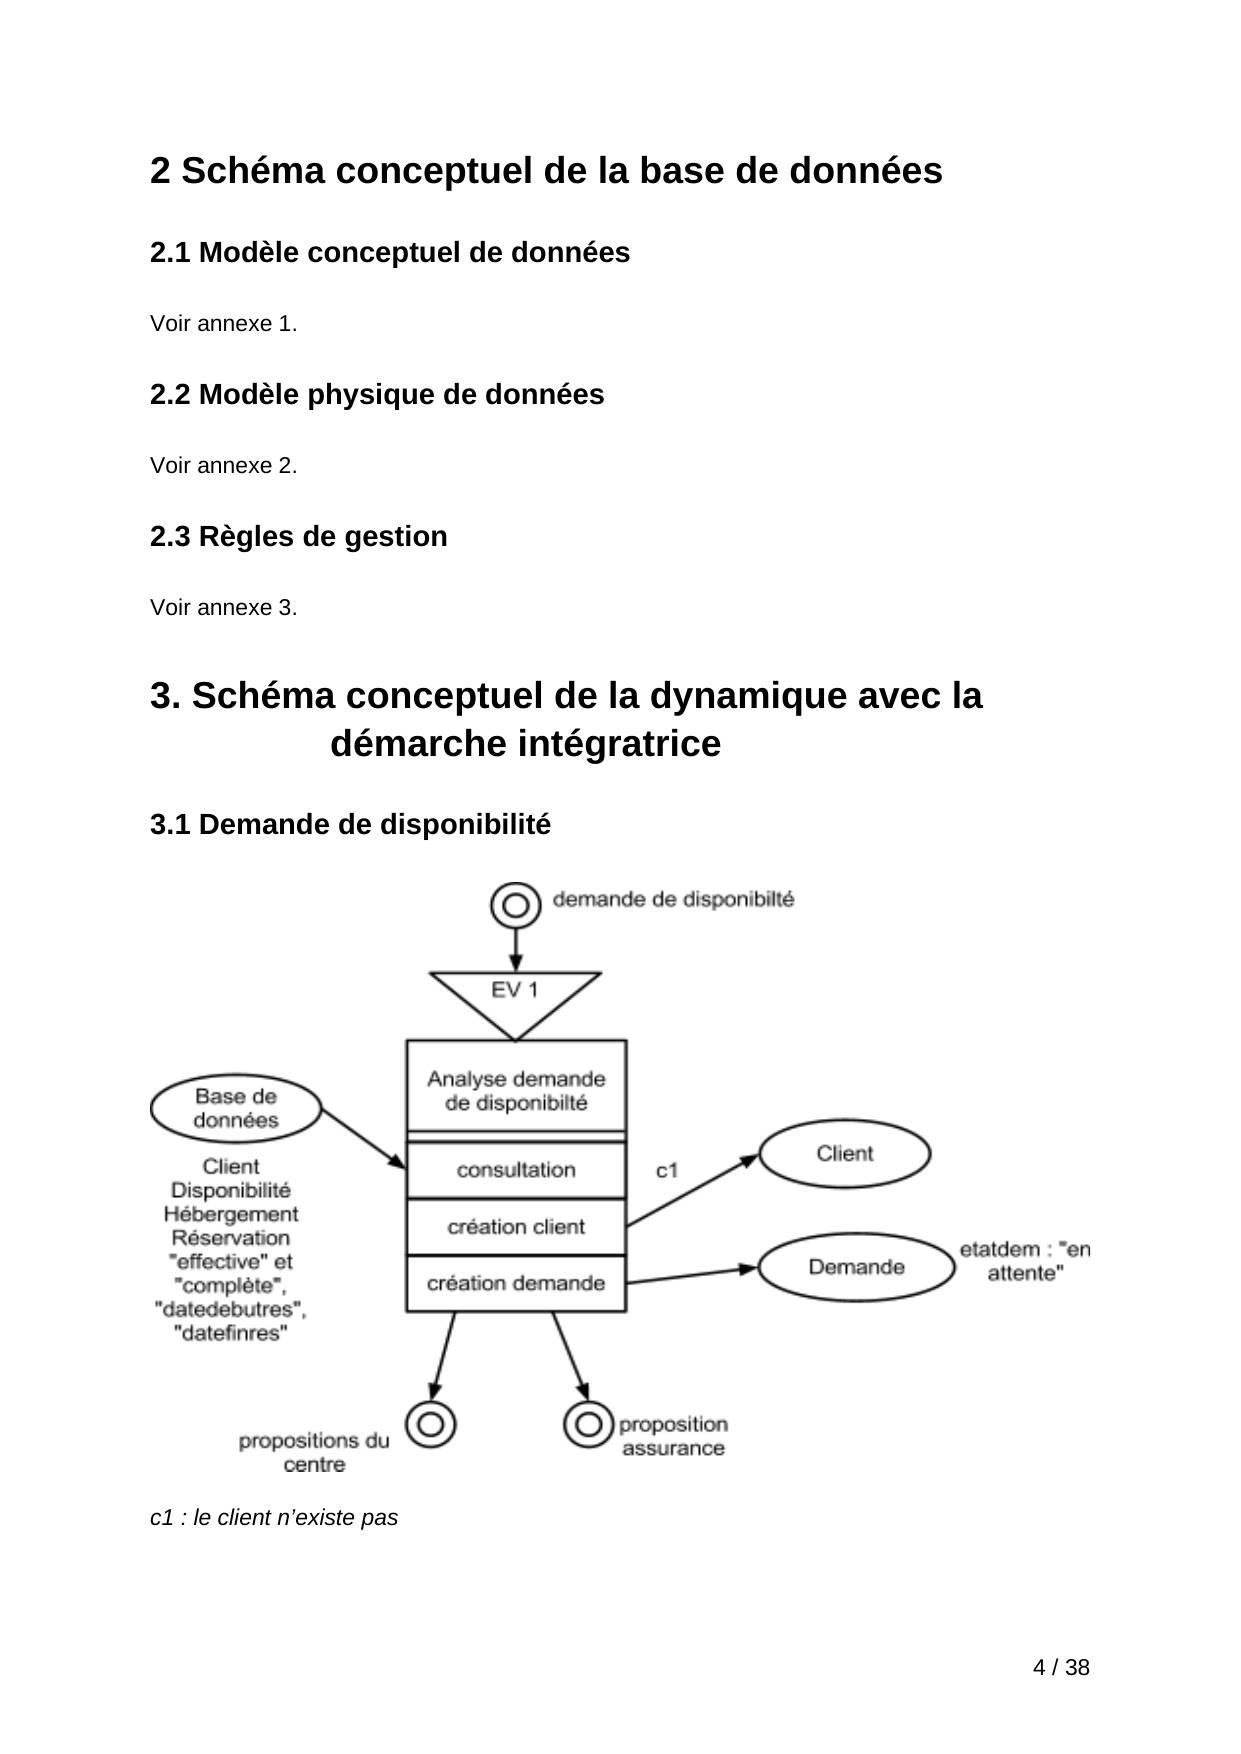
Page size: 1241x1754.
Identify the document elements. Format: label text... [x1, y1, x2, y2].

subtitle 2.2 Modèle physique de données [150, 378, 1090, 410]
text Voir annexe 2. [150, 453, 1090, 478]
subtitle 3. Schéma conceptuel de la dynamique avec la démarche intégratrice [150, 674, 1090, 764]
text c1 : le client n’existe pas [150, 1505, 1090, 1530]
picture [150, 882, 1091, 1472]
subtitle 2.1 Modèle conceptuel de données [150, 236, 1090, 268]
text Voir annexe 1. [150, 311, 1090, 336]
subtitle 2.3 Règles de gestion [150, 519, 1090, 552]
subtitle 2 Schéma conceptuel de la base de données [150, 150, 1090, 192]
subtitle 3.1 Demande de disponibilité [150, 808, 1090, 840]
text Voir annexe 3. [150, 595, 1090, 620]
